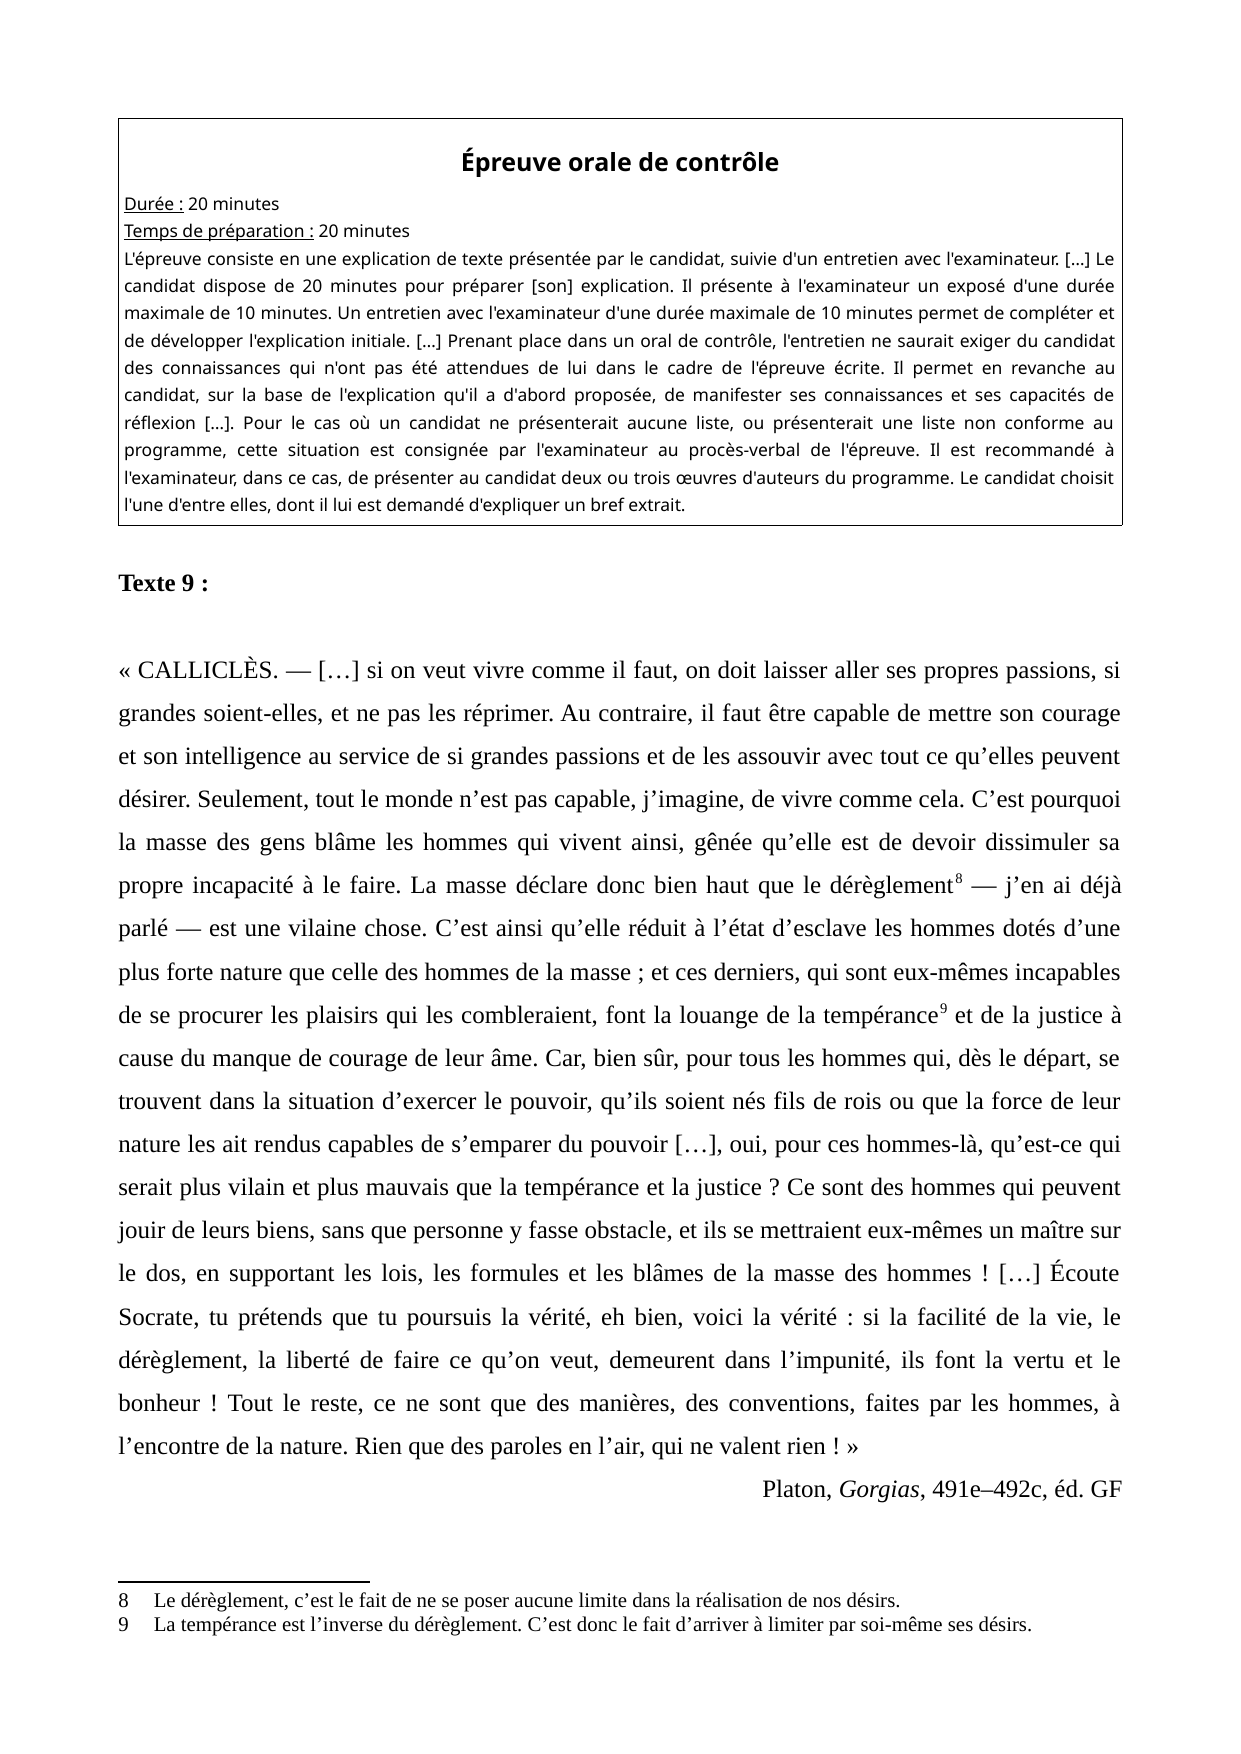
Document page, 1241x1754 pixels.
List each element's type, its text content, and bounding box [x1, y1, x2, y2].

text Le dérèglement, c’est le fait de ne se poser aucune limite dans la réalisation de nos désirs. [118, 1588, 1122, 1612]
text Platon, Gorgias, 491e–492c, éd. GF [118, 1474, 1122, 1503]
text Texte 9 : [118, 568, 1122, 597]
text La tempérance est l’inverse du dérèglement. C’est donc le fait d’arriver à limiter par soi-même ses désirs. [118, 1612, 1122, 1636]
text « CALLICLÈS. — […] si on veut vivre comme il faut, on doit laisser aller ses propres passions, si grandes soient-elles, et ne pas les réprimer. Au contraire, il faut être capable de mettre son courage et son intelligence au service de si grandes passions et de les assouvir avec tout ce qu’elles peuvent désirer. Seulement, tout le monde n’est pas capable, j’imagine, de vivre comme cela. C’est pourquoi la masse des gens blâme les hommes qui vivent ainsi, gênée qu’elle est de devoir dissimuler sa propre incapacité à le faire. La masse déclare donc bien haut que le dérèglement — j’en ai déjà parlé — est une vilaine chose. C’est ainsi qu’elle réduit à l’état d’esclave les hommes dotés d’une plus forte nature que celle des hommes de la masse ; et ces derniers, qui sont eux-mêmes incapables de se procurer les plaisirs qui les combleraient, font la louange de la tempérance et de la justice à cause du manque de courage de leur âme. Car, bien sûr, pour tous les hommes qui, dès le départ, se trouvent dans la situation d’exercer le pouvoir, qu’ils soient nés fils de rois ou que la force de leur nature les ait rendus capables de s’emparer du pouvoir […], oui, pour ces hommes-là, qu’est-ce qui serait plus vilain et plus mauvais que la tempérance et la justice ? Ce sont des hommes qui peuvent jouir de leurs biens, sans que personne y fasse obstacle, et ils se mettraient eux-mêmes un maître sur le dos, en supportant les lois, les formules et les blâmes de la masse des hommes ! […] Écoute Socrate, tu prétends que tu poursuis la vérité, eh bien, voici la vérité : si la facilité de la vie, le dérèglement, la liberté de faire ce qu’on veut, demeurent dans l’impunité, ils font la vertu et le bonheur ! Tout le reste, ce ne sont que des manières, des conventions, faites par les hommes, à l’encontre de la nature. Rien que des paroles en l’air, qui ne valent rien ! » [118, 655, 1122, 1460]
table_header Épreuve orale de contrôle Durée : 20 minutes Temps de préparation : 20 minutes L'épreuve consiste en une explication de texte présentée par le candidat, suivie d'un entretien avec l'examinateur. […] Le candidat dispose de 20 minutes pour préparer [son] explication. Il présente à l'examinateur un exposé d'une durée maximale de 10 minutes. Un entretien avec l'examinateur d'une durée maximale de 10 minutes permet de compléter et de développer l'explication initiale. […] Prenant place dans un oral de contrôle, l'entretien ne saurait exiger du candidat des connaissances qui n'ont pas été attendues de lui dans le cadre de l'épreuve écrite. Il permet en revanche au candidat, sur la base de l'explication qu'il a d'abord proposée, de manifester ses connaissances et ses capacités de réflexion […]. Pour le cas où un candidat ne présenterait aucune liste, ou présenterait une liste non conforme au programme, cette situation est consignée par l'examinateur au procès-verbal de l'épreuve. Il est recommandé à l'examinateur, dans ce cas, de présenter au candidat deux ou trois œuvres d'auteurs du programme. Le candidat choisit l'une d'entre elles, dont il lui est demandé d'expliquer un bref extrait. [119, 119, 1122, 525]
